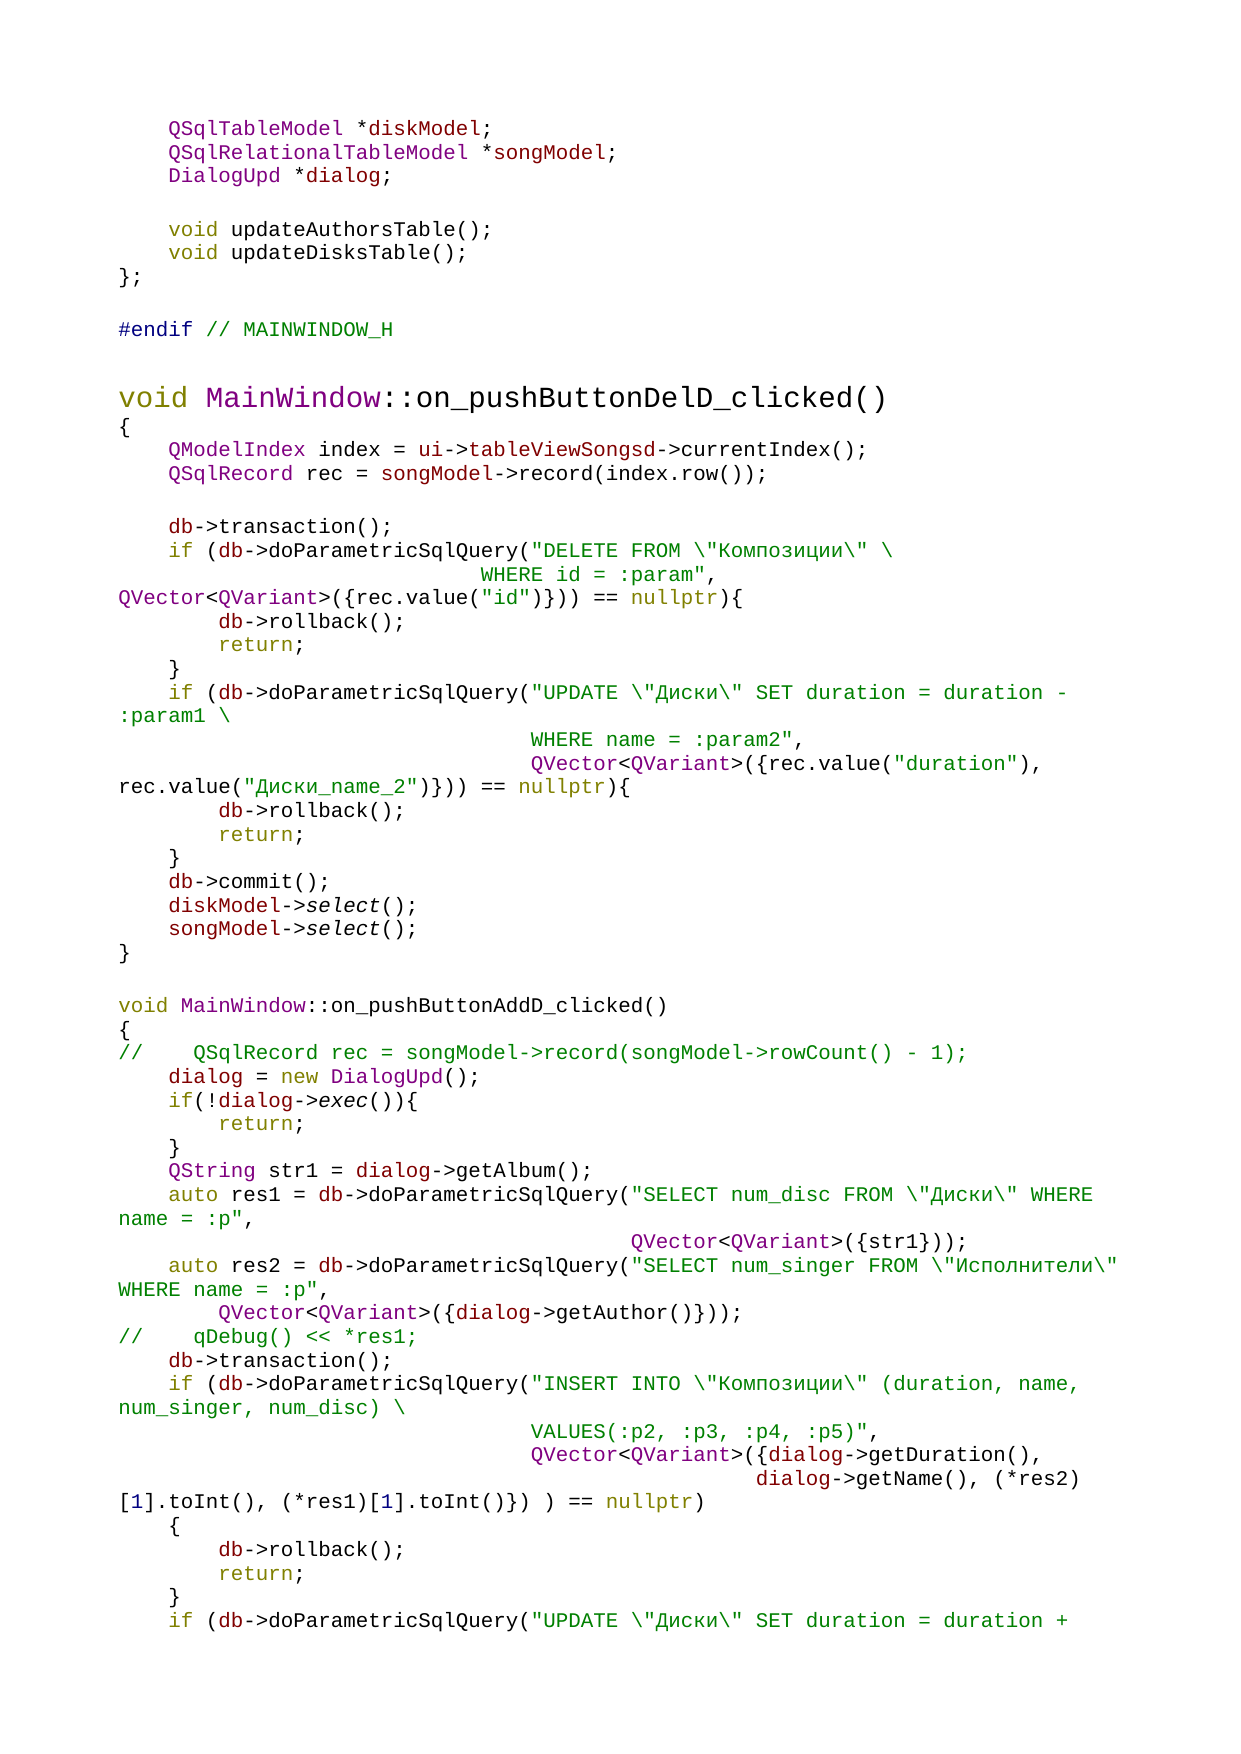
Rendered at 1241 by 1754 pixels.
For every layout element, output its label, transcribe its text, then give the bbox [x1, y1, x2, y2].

text QVector<QVariant>({dialog->getAuthor()})); [118, 1302, 1122, 1326]
text QVector<QVariant>({rec.value("duration"), rec.value("Диски_name_2")})) == nullptr){ [118, 753, 1122, 800]
text #endif // MAINWINDOW_H [118, 319, 1122, 343]
text db->rollback(); [118, 1539, 1122, 1562]
text if(!dialog->exec()){ [118, 1089, 1122, 1113]
text VALUES(:p2, :p3, :p4, :p5)", [118, 1421, 1122, 1444]
text return; [118, 1562, 1122, 1586]
text db->commit(); [118, 871, 1122, 894]
text } [118, 1137, 1122, 1161]
text }; [118, 266, 1122, 289]
text return; [118, 1113, 1122, 1137]
text } [118, 847, 1122, 871]
text void updateAuthorsTable(); [118, 218, 1122, 242]
text return; [118, 824, 1122, 847]
text void MainWindow::on_pushButtonAddD_clicked() [118, 995, 1122, 1019]
text void MainWindow::on_pushButtonDelD_clicked() [118, 383, 1122, 416]
text QVector<QVariant>({str1})); [118, 1231, 1122, 1255]
text QSqlRecord rec = songModel->record(index.row()); [118, 463, 1122, 487]
text QModelIndex index = ui->tableViewSongsd->currentIndex(); [118, 439, 1122, 463]
text auto res1 = db->doParametricSqlQuery("SELECT num_disc FROM \"Диски\" WHERE name = :p", [118, 1184, 1122, 1231]
text if (db->doParametricSqlQuery("UPDATE \"Диски\" SET duration = duration + [118, 1610, 1122, 1633]
text db->rollback(); [118, 611, 1122, 634]
text WHERE id = :param", QVector<QVariant>({rec.value("id")})) == nullptr){ [118, 563, 1122, 611]
text if (db->doParametricSqlQuery("DELETE FROM \"Композиции\" \ [118, 540, 1122, 563]
text } [118, 942, 1122, 966]
text dialog->getName(), (*res2)[1].toInt(), (*res1)[1].toInt()}) ) == nullptr) [118, 1468, 1122, 1515]
text return; [118, 634, 1122, 658]
text WHERE name = :param2", [118, 729, 1122, 753]
text dialog = new DialogUpd(); [118, 1066, 1122, 1089]
text { [118, 1515, 1122, 1539]
text db->rollback(); [118, 800, 1122, 824]
text db->transaction(); [118, 1350, 1122, 1373]
text QVector<QVariant>({dialog->getDuration(), [118, 1444, 1122, 1468]
text // QSqlRecord rec = songModel->record(songModel->rowCount() - 1); [118, 1042, 1122, 1066]
text } [118, 1586, 1122, 1610]
text QSqlRelationalTableModel *songModel; [118, 142, 1122, 165]
text db->transaction(); [118, 516, 1122, 540]
text diskModel->select(); [118, 894, 1122, 918]
text DialogUpd *dialog; [118, 165, 1122, 189]
text } [118, 658, 1122, 682]
text QString str1 = dialog->getAlbum(); [118, 1161, 1122, 1184]
text { [118, 1019, 1122, 1042]
text auto res2 = db->doParametricSqlQuery("SELECT num_singer FROM \"Исполнители\" WHERE name = :p", [118, 1255, 1122, 1302]
text if (db->doParametricSqlQuery("INSERT INTO \"Композиции\" (duration, name, num_singer, num_disc) \ [118, 1373, 1122, 1421]
text if (db->doParametricSqlQuery("UPDATE \"Диски\" SET duration = duration - :param1 \ [118, 682, 1122, 729]
text QSqlTableModel *diskModel; [118, 118, 1122, 142]
text void updateDisksTable(); [118, 242, 1122, 266]
text songModel->select(); [118, 918, 1122, 942]
text // qDebug() << *res1; [118, 1326, 1122, 1350]
text { [118, 416, 1122, 439]
